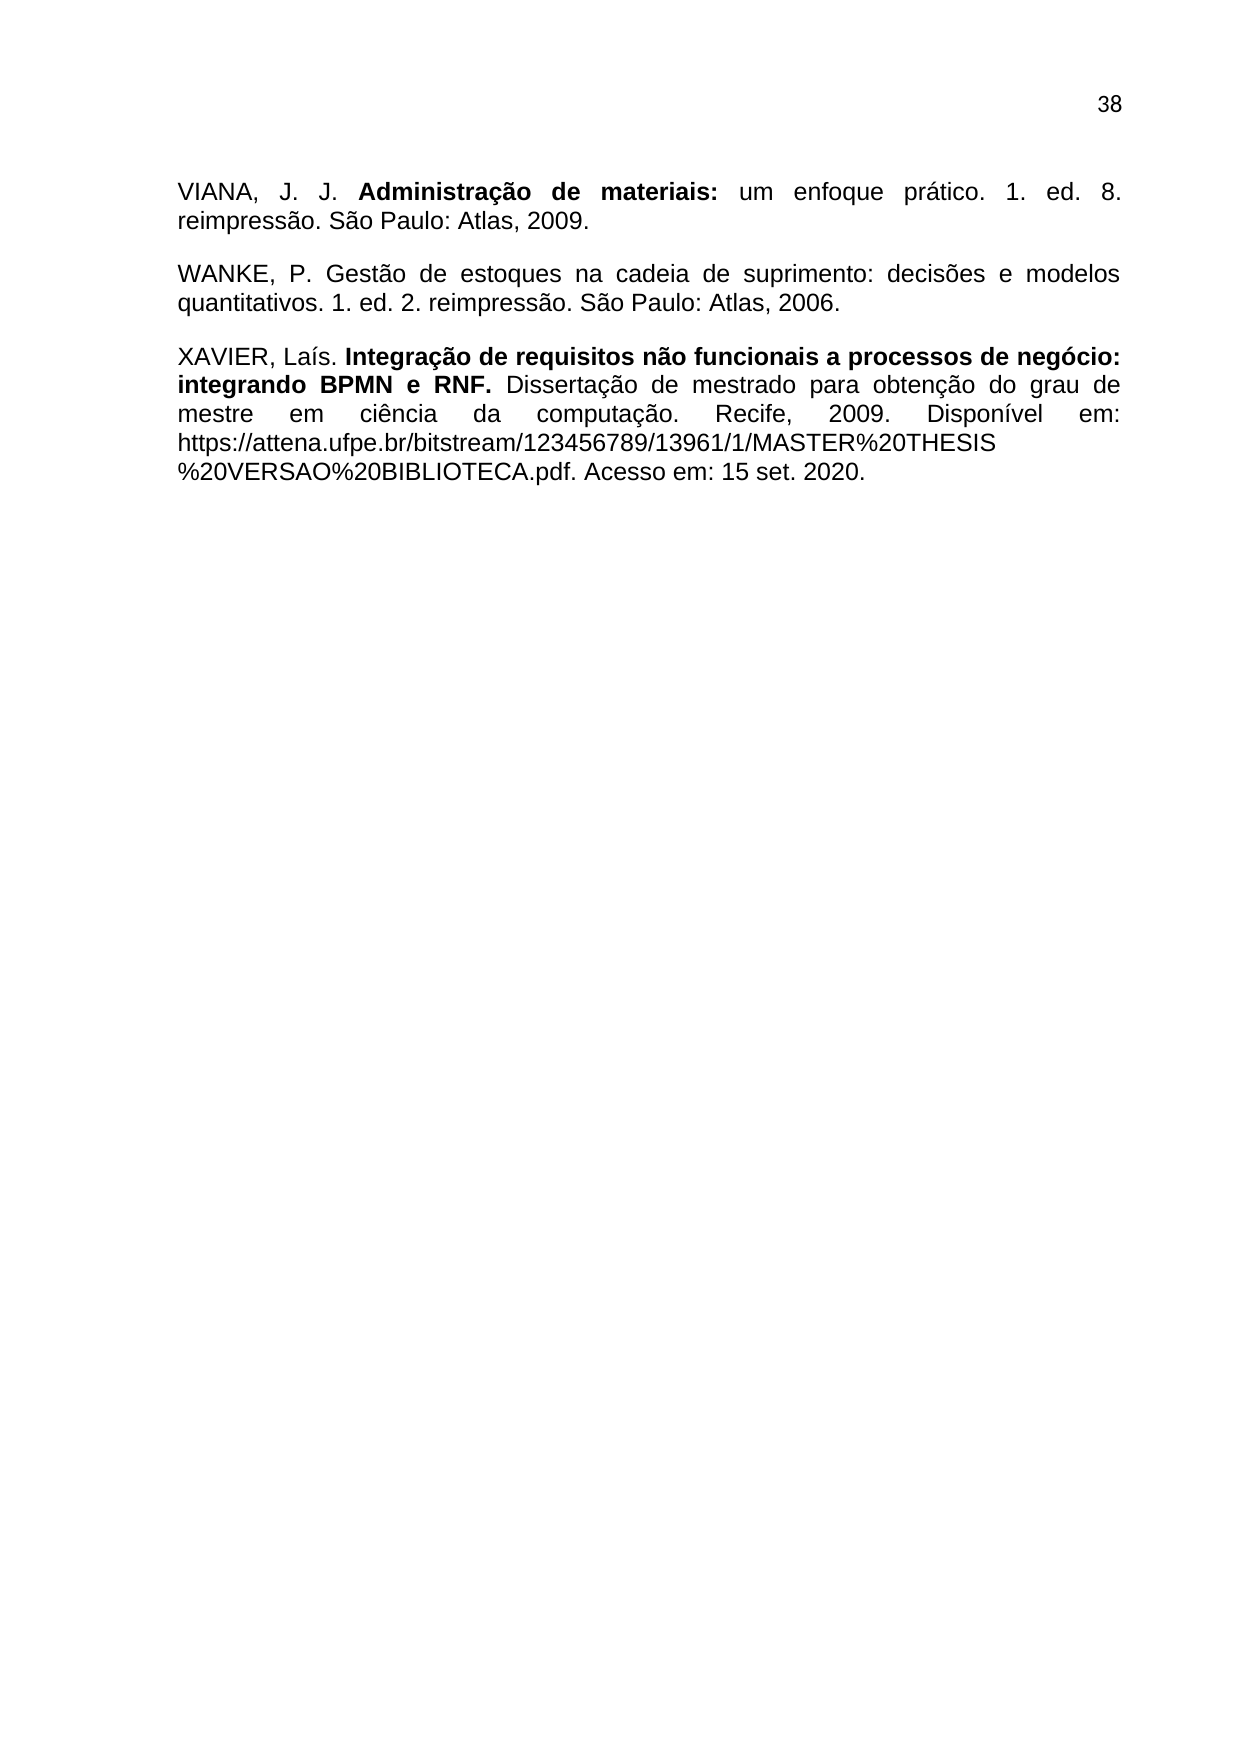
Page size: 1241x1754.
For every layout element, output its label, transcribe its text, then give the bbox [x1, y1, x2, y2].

text VIANA, J. J. Administração de materiais: um enfoque prático. 1. ed. 8. reimpressão. São Paulo: Atlas, 2009. [177, 177, 1122, 235]
text WANKE, P. Gestão de estoques na cadeia de suprimento: decisões e modelos quantitativos. 1. ed. 2. reimpressão. São Paulo: Atlas, 2006. [177, 259, 1122, 317]
text XAVIER, Laís. Integração de requisitos não funcionais a processos de negócio: integrando BPMN e RNF. Dissertação de mestrado para obtenção do grau de mestre em ciência da computação. Recife, 2009. Disponível em: https://attena.ufpe.br/bitstream/123456789/13961/1/MASTER%20THESIS%20VERSAO%20BIBLIOTECA.pdf. Acesso em: 15 set. 2020. [177, 342, 1122, 486]
